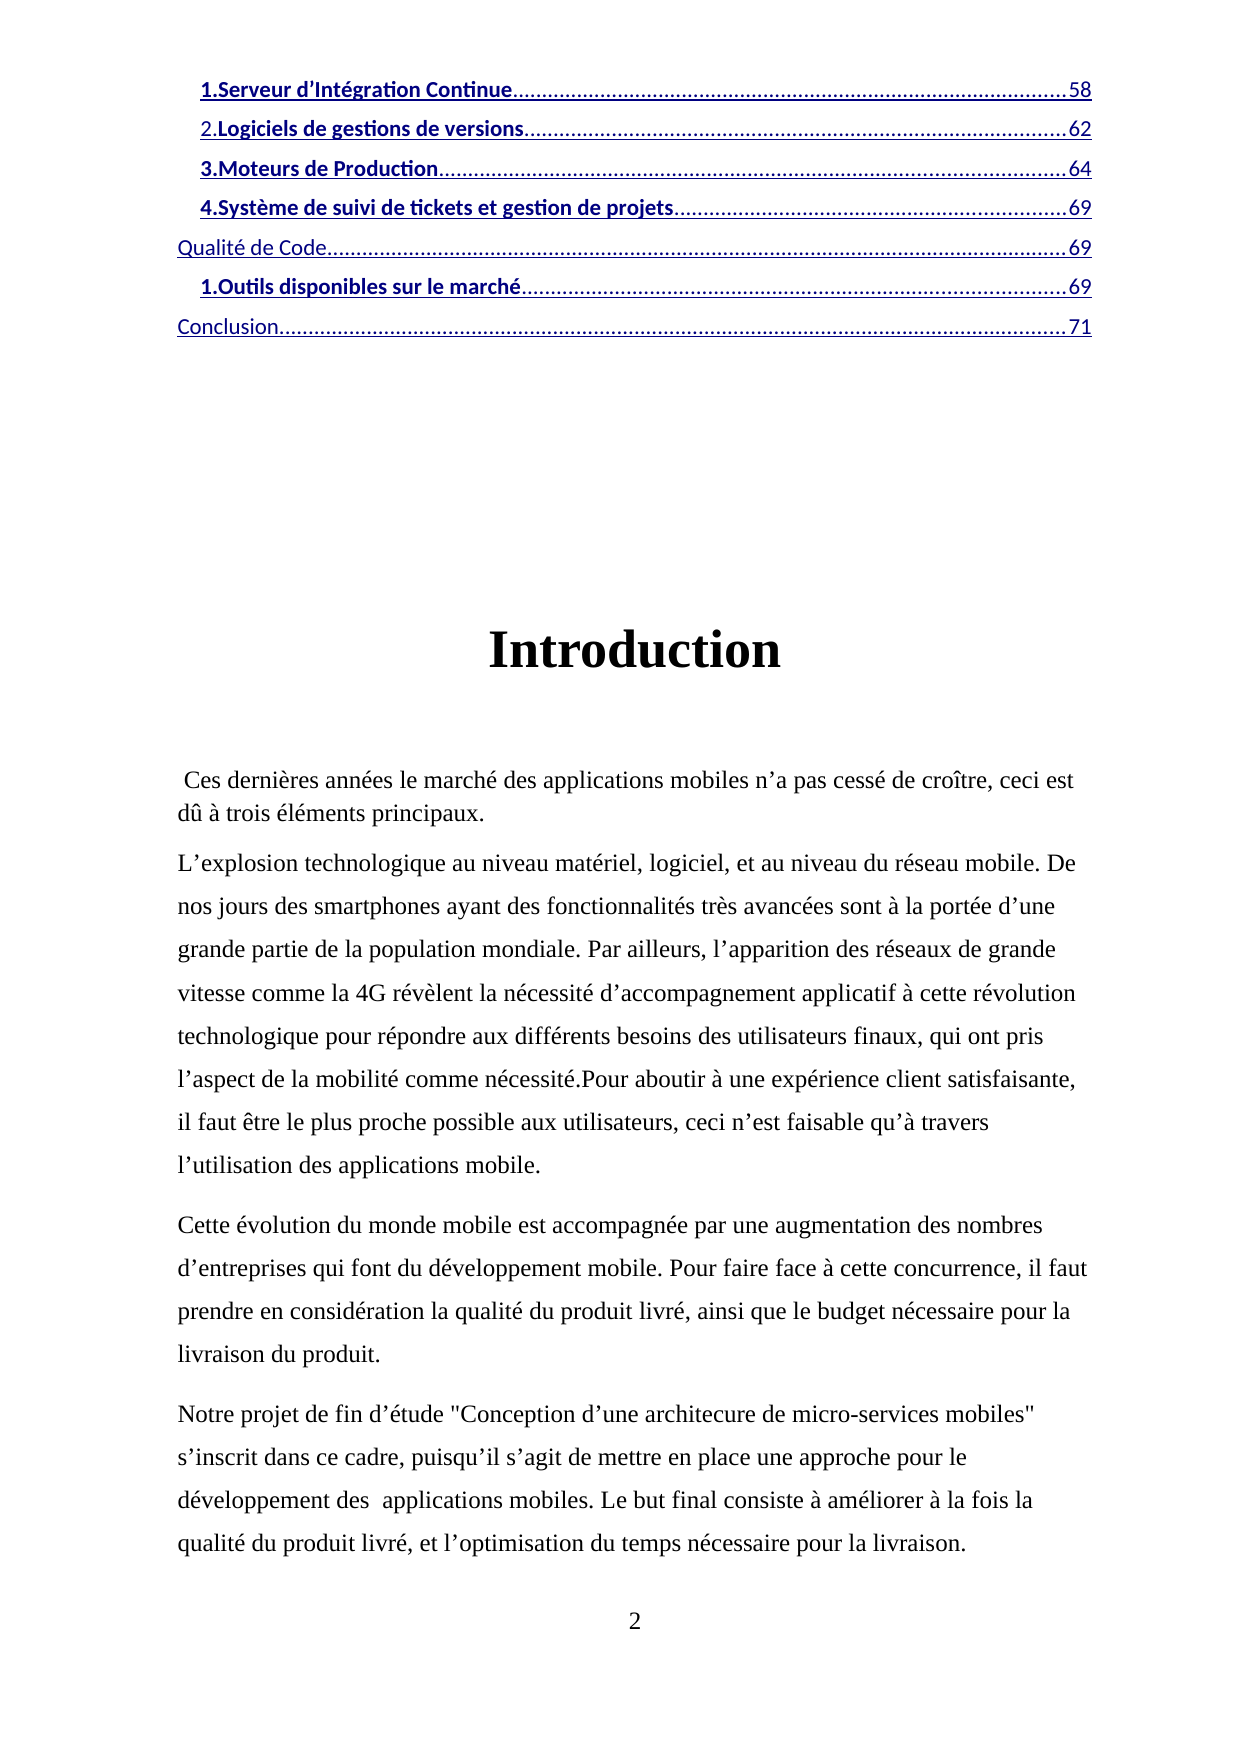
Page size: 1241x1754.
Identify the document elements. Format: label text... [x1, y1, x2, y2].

text Conclusion 71 [177, 312, 1092, 336]
text 4. Système de suivi de tickets et gestion de projets 69 [200, 193, 1092, 218]
text Notre projet de fin d’étude "Conception d’une architecure de micro-services mobiles" s’inscrit dans ce cadre, puisqu’il s’agit de mettre en place une approche pour le développement des applications mobiles. Le but final consiste à améliorer à la fois la qualité du produit livré, et l’optimisation du temps nécessaire pour la livraison. [177, 1399, 1092, 1557]
text 1. Serveur d’Intégration Continue 58 [200, 75, 1092, 99]
text Cette évolution du monde mobile est accompagnée par une augmentation des nombres d’entreprises qui font du développement mobile. Pour faire face à cette concurrence, il faut prendre en considération la qualité du produit livré, ainsi que le budget nécessaire pour la livraison du produit. [177, 1210, 1092, 1368]
text 2. Logiciels de gestions de versions 62 [200, 114, 1092, 139]
text 3. Moteurs de Production 64 [200, 154, 1092, 178]
text Qualité de Code 69 [177, 233, 1092, 257]
subtitle Introduction [177, 617, 1092, 679]
text L’explosion technologique au niveau matériel, logiciel, et au niveau du réseau mobile. De nos jours des smartphones ayant des fonctionnalités très avancées sont à la portée d’une grande partie de la population mondiale. Par ailleurs, l’apparition des réseaux de grande vitesse comme la 4G révèlent la nécessité d’accompagnement applicatif à cette révolution technologique pour répondre aux différents besoins des utilisateurs finaux, qui ont pris l’aspect de la mobilité comme nécessité.Pour aboutir à une expérience client satisfaisante, il faut être le plus proche possible aux utilisateurs, ceci n’est faisable qu’à travers l’utilisation des applications mobile. [177, 848, 1092, 1179]
text 1. Outils disponibles sur le marché 69 [200, 272, 1092, 297]
text Ces dernières années le marché des applications mobiles n’a pas cessé de croître, ceci est dû à trois éléments principaux. [177, 766, 1092, 827]
